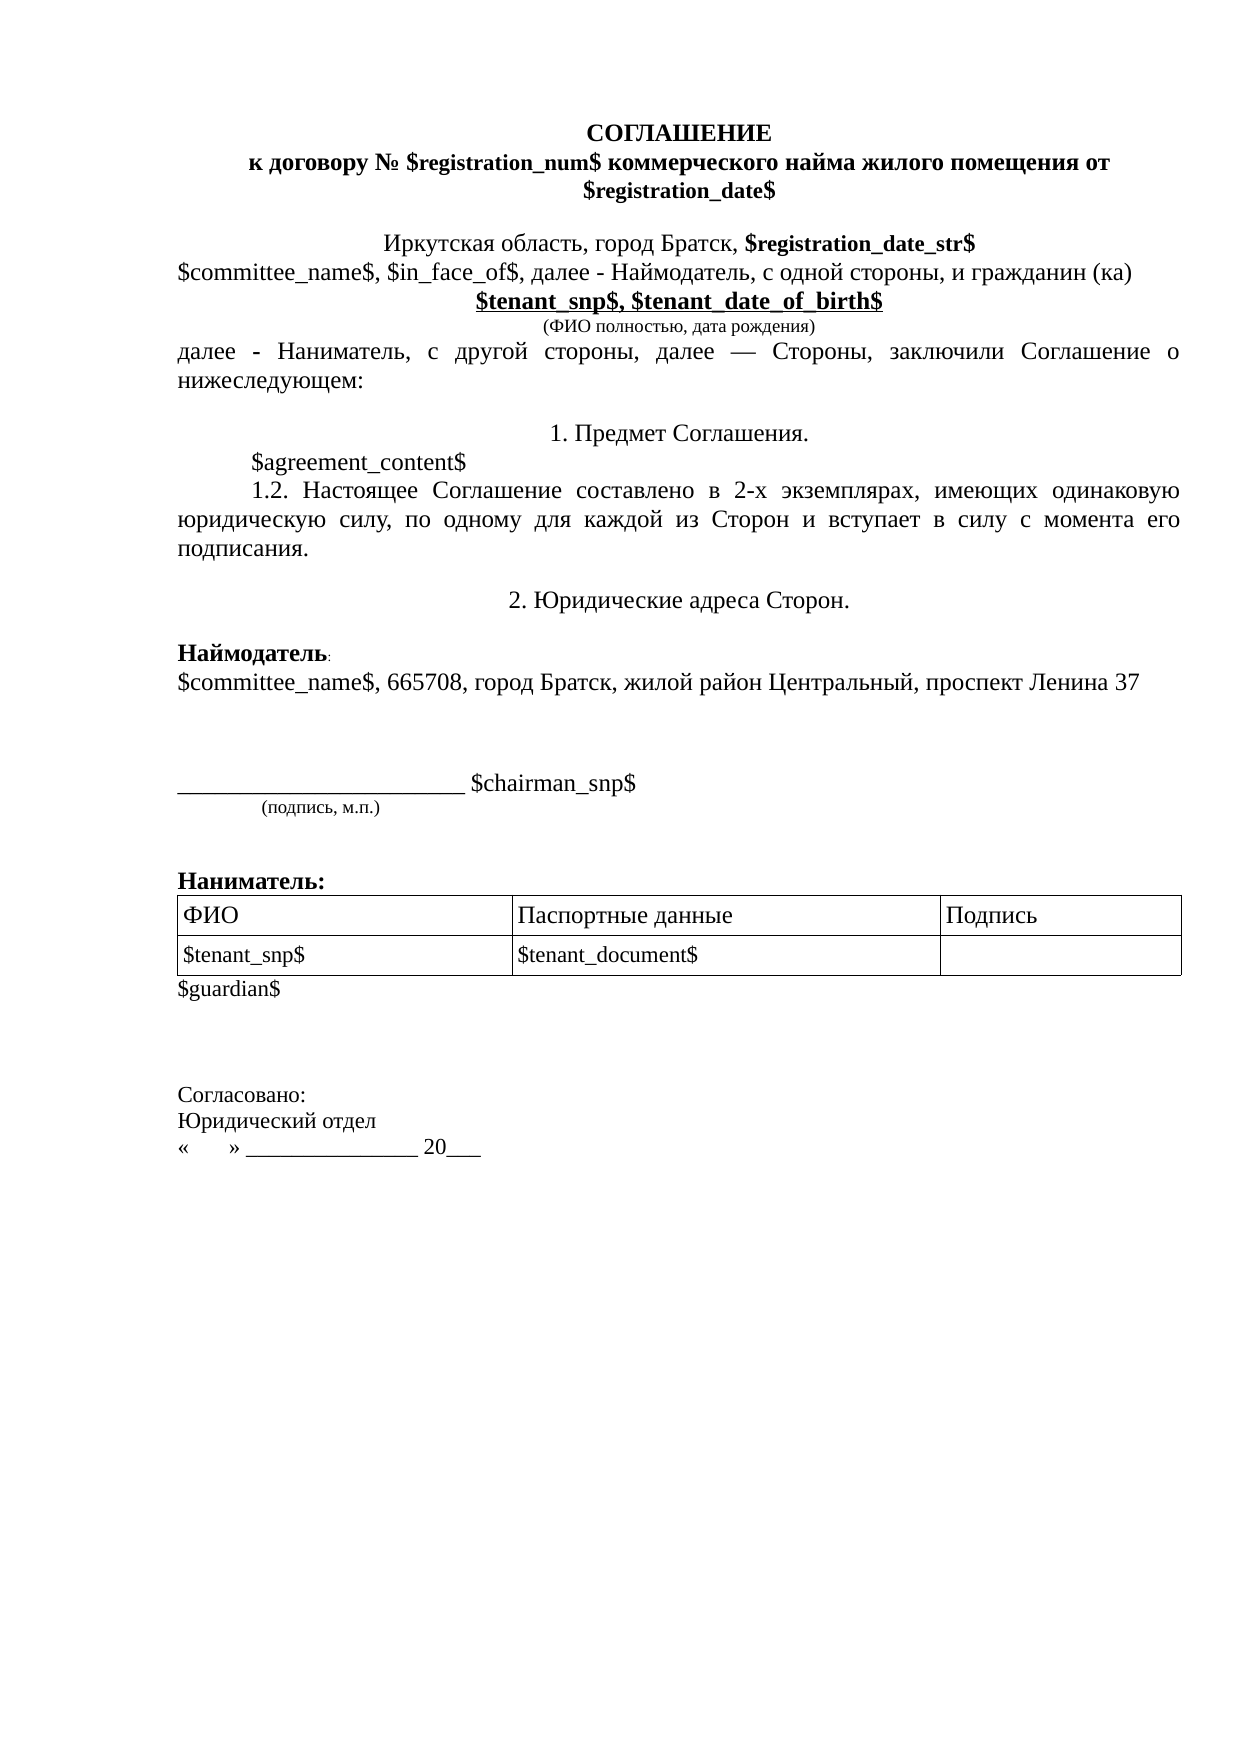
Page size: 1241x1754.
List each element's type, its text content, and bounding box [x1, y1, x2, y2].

text к договору № $registration_num$ коммерческого найма жилого помещения от $registration_date$ [177, 147, 1181, 204]
text 2. Юридические адреса Сторон. [177, 586, 1181, 614]
text далее - Наниматель, с другой стороны, далее — Стороны, заключили Соглашение о нижеследующем: [177, 336, 1181, 394]
text $guardian$ [177, 976, 1181, 1002]
text Юридический отдел [177, 1107, 1181, 1133]
text Наймодатель: [177, 638, 1181, 667]
text Наниматель: [177, 866, 1181, 894]
text $agreement_content$ [177, 447, 1181, 475]
text (ФИО полностью, дата рождения) [177, 315, 1181, 336]
table_header Паспортные данные [513, 896, 940, 935]
text СОГЛАШЕНИЕ [177, 118, 1181, 147]
table_header ФИО [178, 896, 512, 935]
text $committee_name$, 665708, город Братск, жилой район Центральный, проспект Ленина 37 [177, 667, 1181, 696]
text $committee_name$, $in_face_of$, далее - Наймодатель, с одной стороны, и гражданин (ка) [177, 257, 1181, 286]
text $tenant_snp$, $tenant_date_of_birth$ [177, 286, 1181, 315]
text Иркутская область, город Братск, $registration_date_str$ [177, 228, 1181, 257]
table_cell $tenant_document$ [513, 936, 940, 975]
table_header Подпись [941, 896, 1181, 935]
text (подпись, м.п.) [177, 796, 1181, 818]
table_cell [941, 936, 1181, 975]
text 1. Предмет Соглашения. [177, 418, 1181, 447]
text Согласовано: [177, 1081, 1181, 1107]
table_cell $tenant_snp$ [178, 936, 512, 975]
text 1.2. Настоящее Соглашение составлено в 2-х экземплярах, имеющих одинаковую юридическую силу, по одному для каждой из Сторон и вступает в силу с момента его подписания. [177, 475, 1181, 562]
text _______________________ $chairman_snp$ [177, 768, 1181, 796]
text « » _______________ 20___ [177, 1133, 1181, 1160]
